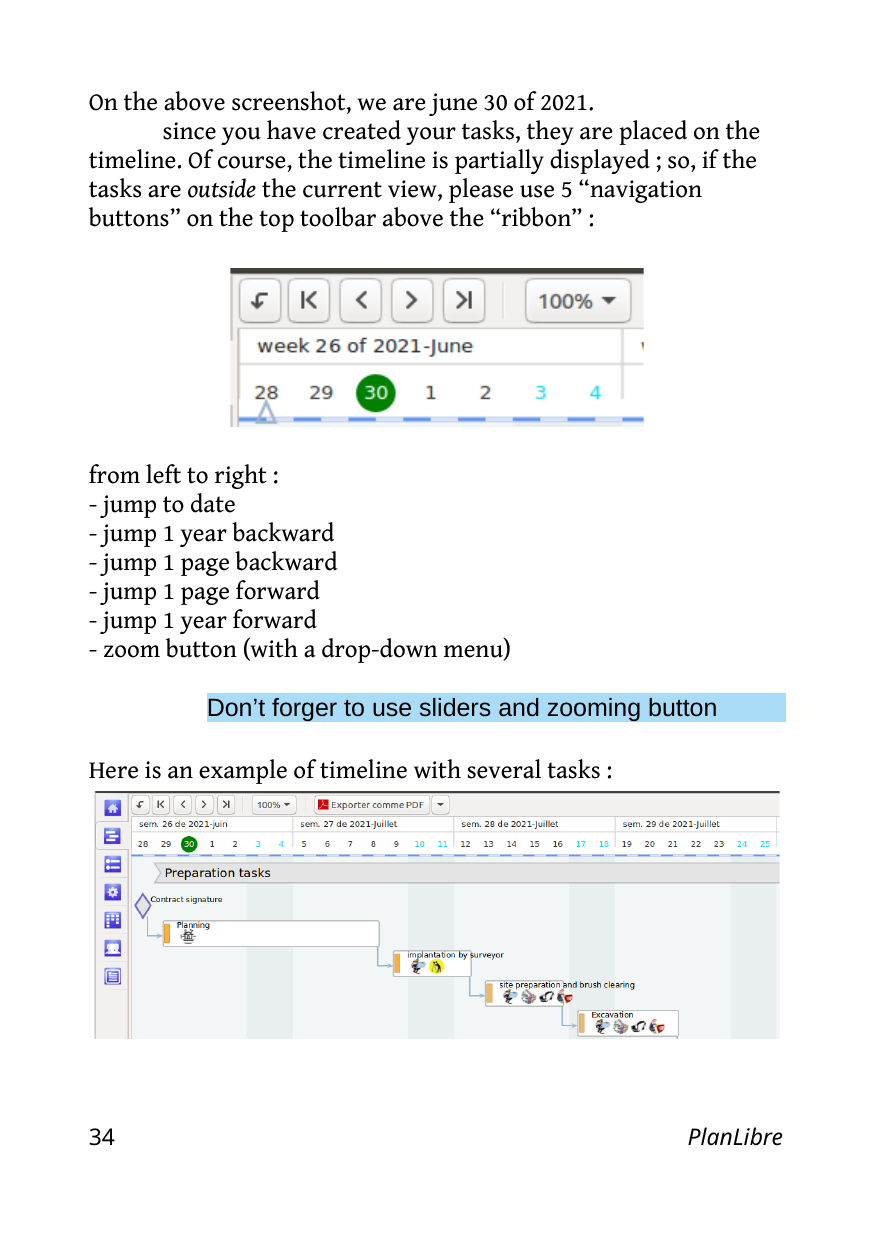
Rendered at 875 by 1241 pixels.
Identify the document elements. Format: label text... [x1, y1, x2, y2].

text - jump 1 year forward [88, 606, 786, 635]
text - jump to date [88, 491, 786, 519]
picture [94, 791, 780, 1039]
text - jump 1 page backward [88, 548, 786, 577]
picture [230, 268, 644, 427]
text Here is an example of timeline with several tasks : [88, 757, 786, 786]
text On the above screenshot, we are june 30 of 2021. [88, 88, 786, 117]
text - jump 1 year backward [88, 519, 786, 548]
text Don’t forger to use sliders and zooming button [207, 693, 786, 722]
text - jump 1 page forward [88, 577, 786, 606]
text since you have created your tasks, they are placed on the timeline. Of course, the timeline is partially displayed ; so, if the tasks are outside the current view, please use 5 “navigation buttons” on the top toolbar above the “ribbon” : [88, 117, 786, 233]
text - zoom button (with a drop-down menu) [88, 635, 786, 664]
text from left to right : [88, 462, 786, 491]
